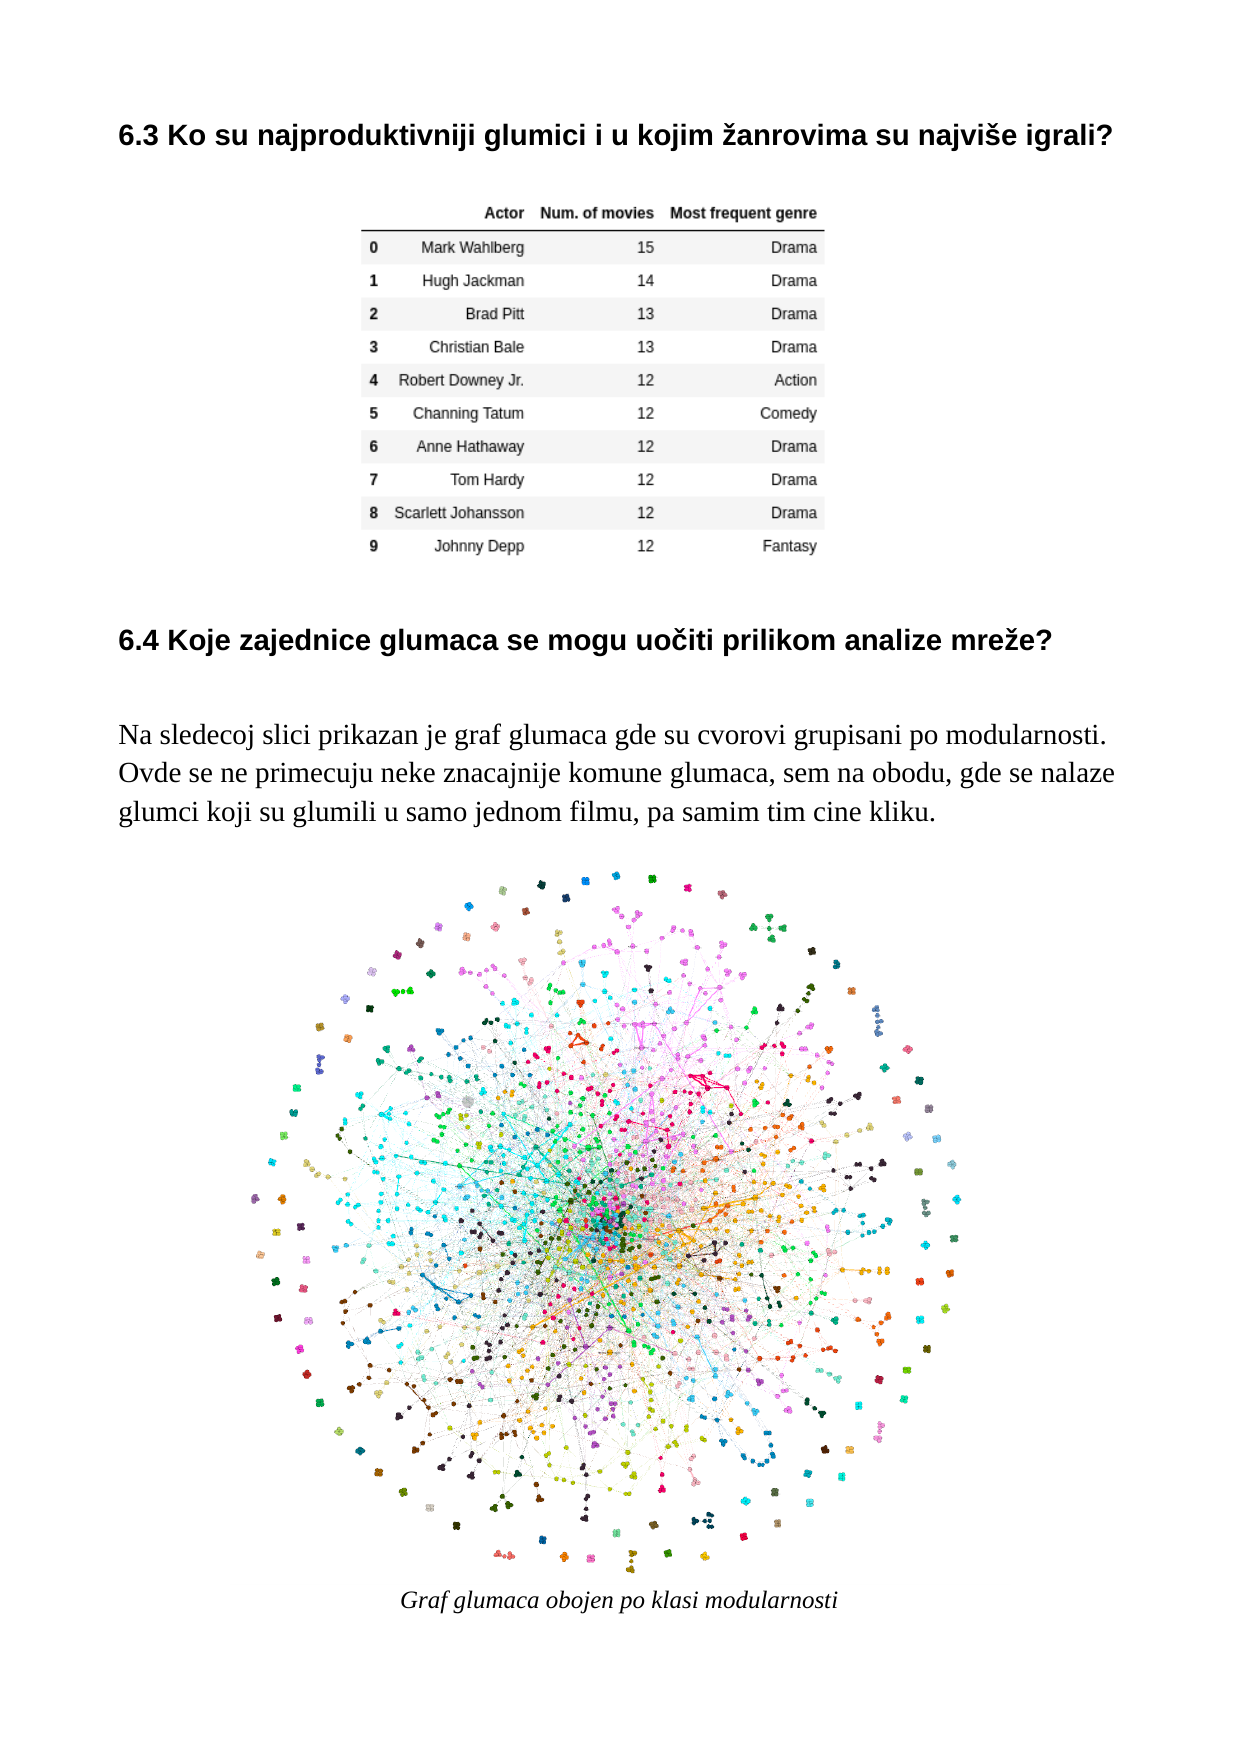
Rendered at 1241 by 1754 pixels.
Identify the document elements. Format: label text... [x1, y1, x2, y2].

picture [229, 868, 1011, 1585]
subtitle 6.3 Ko su najproduktivniji glumici i u kojim žanrovima su najviše igrali? [118, 118, 1122, 152]
text Na sledecoj slici prikazan je graf glumaca gde su cvorovi grupisani po modularnosti. Ovde se ne primecuju neke znacajnije komune glumaca, sem na obodu, gde se nalaze glumci koji su glumili u samo jednom filmu, pa samim tim cine kliku. [118, 717, 1122, 828]
text Graf glumaca obojen po klasi modularnosti [230, 1585, 1011, 1614]
subtitle 6.4 Koje zajednice glumaca se mogu uočiti prilikom analize mreže? [118, 623, 1122, 657]
text [230, 856, 1011, 868]
picture [355, 203, 831, 563]
